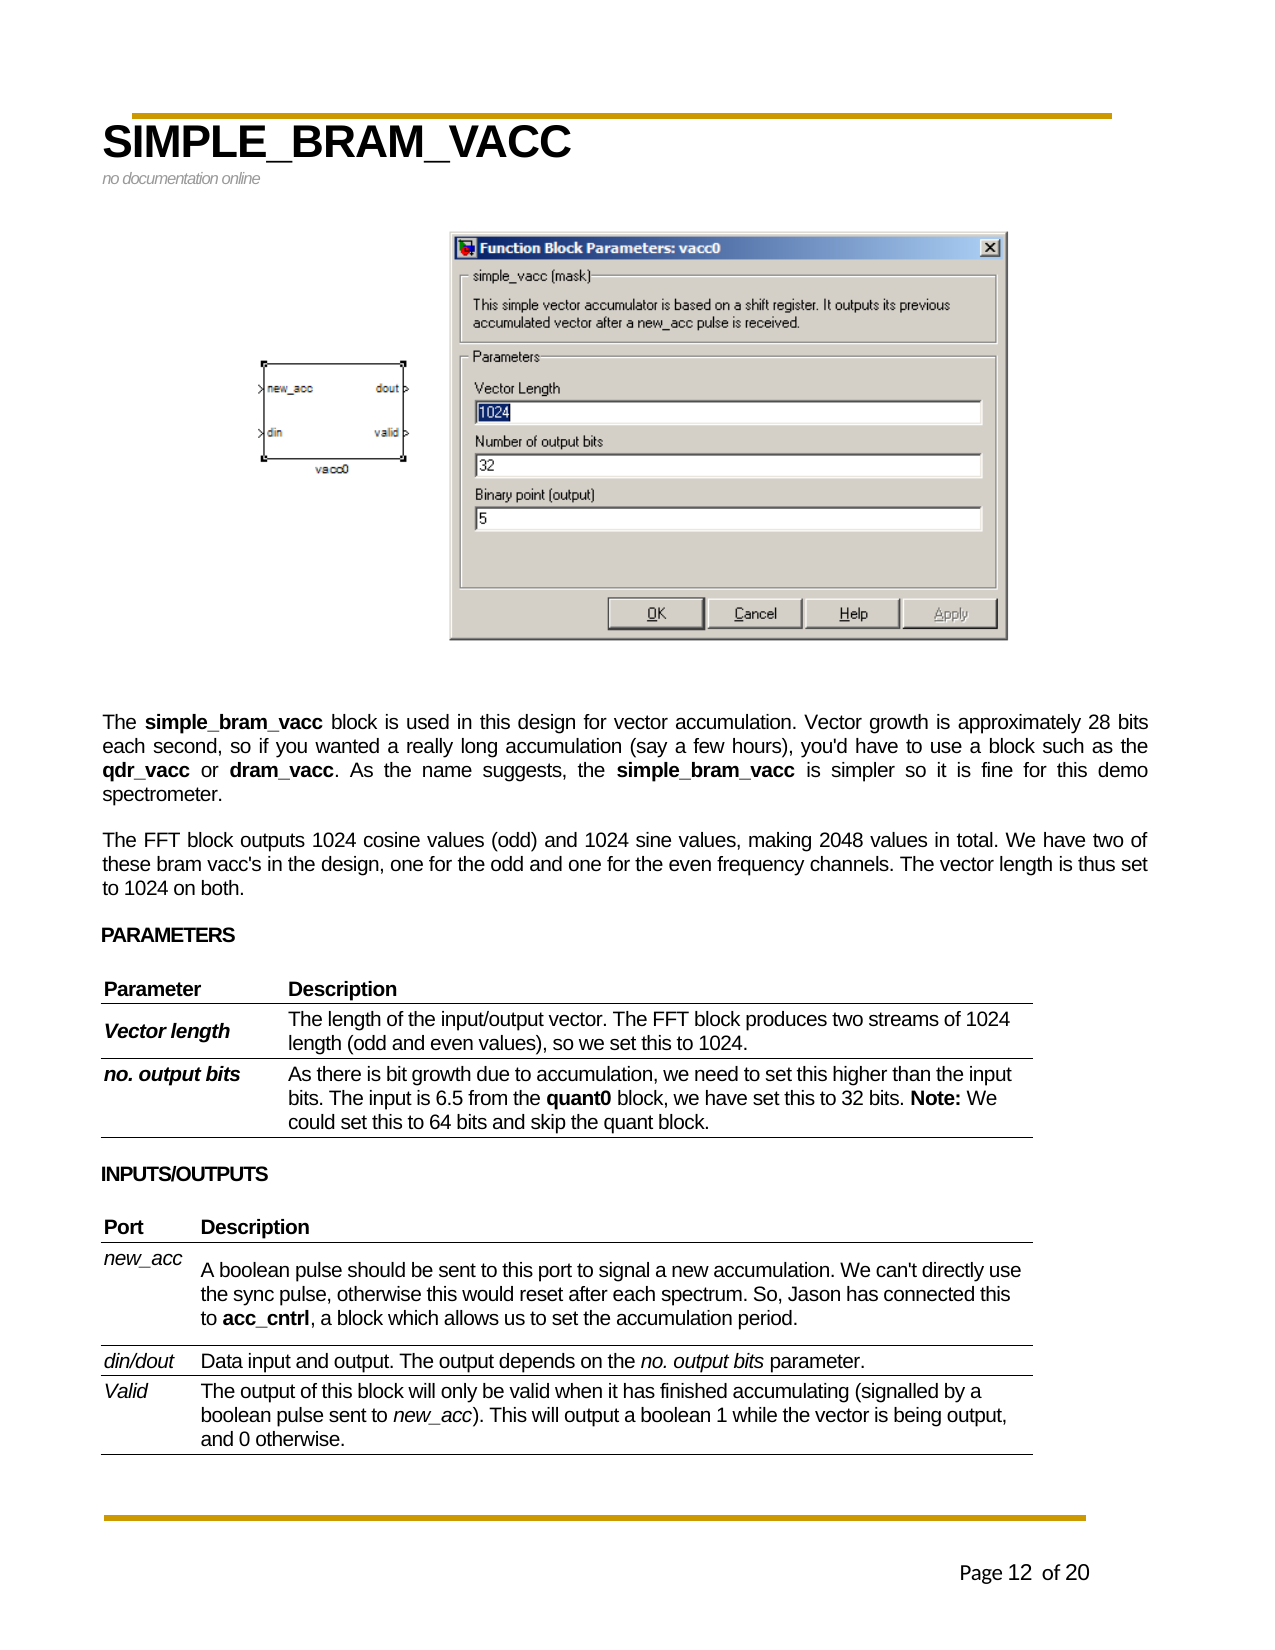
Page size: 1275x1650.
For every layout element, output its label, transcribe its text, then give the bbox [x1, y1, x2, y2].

table_cell Vector length [101, 1004, 285, 1058]
table_cell no. output bits [101, 1059, 285, 1137]
table_header Parameter [101, 974, 285, 1003]
text The simple_bram_vacc block is used in this design for vector accumulation. Vector growth is approximately 28 bits each second, so if you wanted a really long accumulation (say a few hours), you'd have to use a block such as the qdr_vacc or dram_vacc. As the name suggests, the simple_bram_vacc is simpler so it is fine for this demo spectrometer. [102, 709, 1149, 805]
table_header Description [198, 1212, 1033, 1242]
subtitle SIMPLE_BRAM_VACC no documentation online [102, 114, 1149, 188]
table_cell Data input and output. The output depends on the no. output bits parameter. [198, 1346, 1033, 1375]
table_header Description [285, 974, 1033, 1003]
subtitle PARAMETERS [101, 923, 1062, 947]
subtitle INPUTS/OUTPUTS [101, 1162, 1062, 1186]
table_cell Valid [101, 1376, 197, 1454]
table_cell The length of the input/output vector. The FFT block produces two streams of 1024 length (odd and even values), so we set this to 1024. [285, 1004, 1033, 1058]
table_cell As there is bit growth due to accumulation, we need to set this higher than the input bits. The input is 6.5 from the quant0 block, we have set this to 32 bits. Note: We could set this to 64 bits and skip the quant block. [285, 1059, 1033, 1137]
table_cell new_acc [101, 1243, 197, 1344]
table_cell A boolean pulse should be sent to this port to signal a new accumulation. We can't directly use the sync pulse, otherwise this would reset after each spectrum. So, Jason has connected this to acc_cntrl, a block which allows us to set the accumulation period. [198, 1243, 1033, 1344]
table_cell The output of this block will only be valid when it has finished accumulating (signalled by a boolean pulse sent to new_acc). This will output a boolean 1 while the vector is being output, and 0 otherwise. [198, 1376, 1033, 1454]
text The FFT block outputs 1024 cosine values (odd) and 1024 sine values, making 2048 values in total. We have two of these bram vacc's in the design, one for the odd and one for the even frequency channels. The vector length is thus set to 1024 on both. [102, 828, 1149, 900]
table_header Port [101, 1212, 197, 1242]
table_cell din/dout [101, 1346, 197, 1375]
picture [209, 214, 1041, 662]
